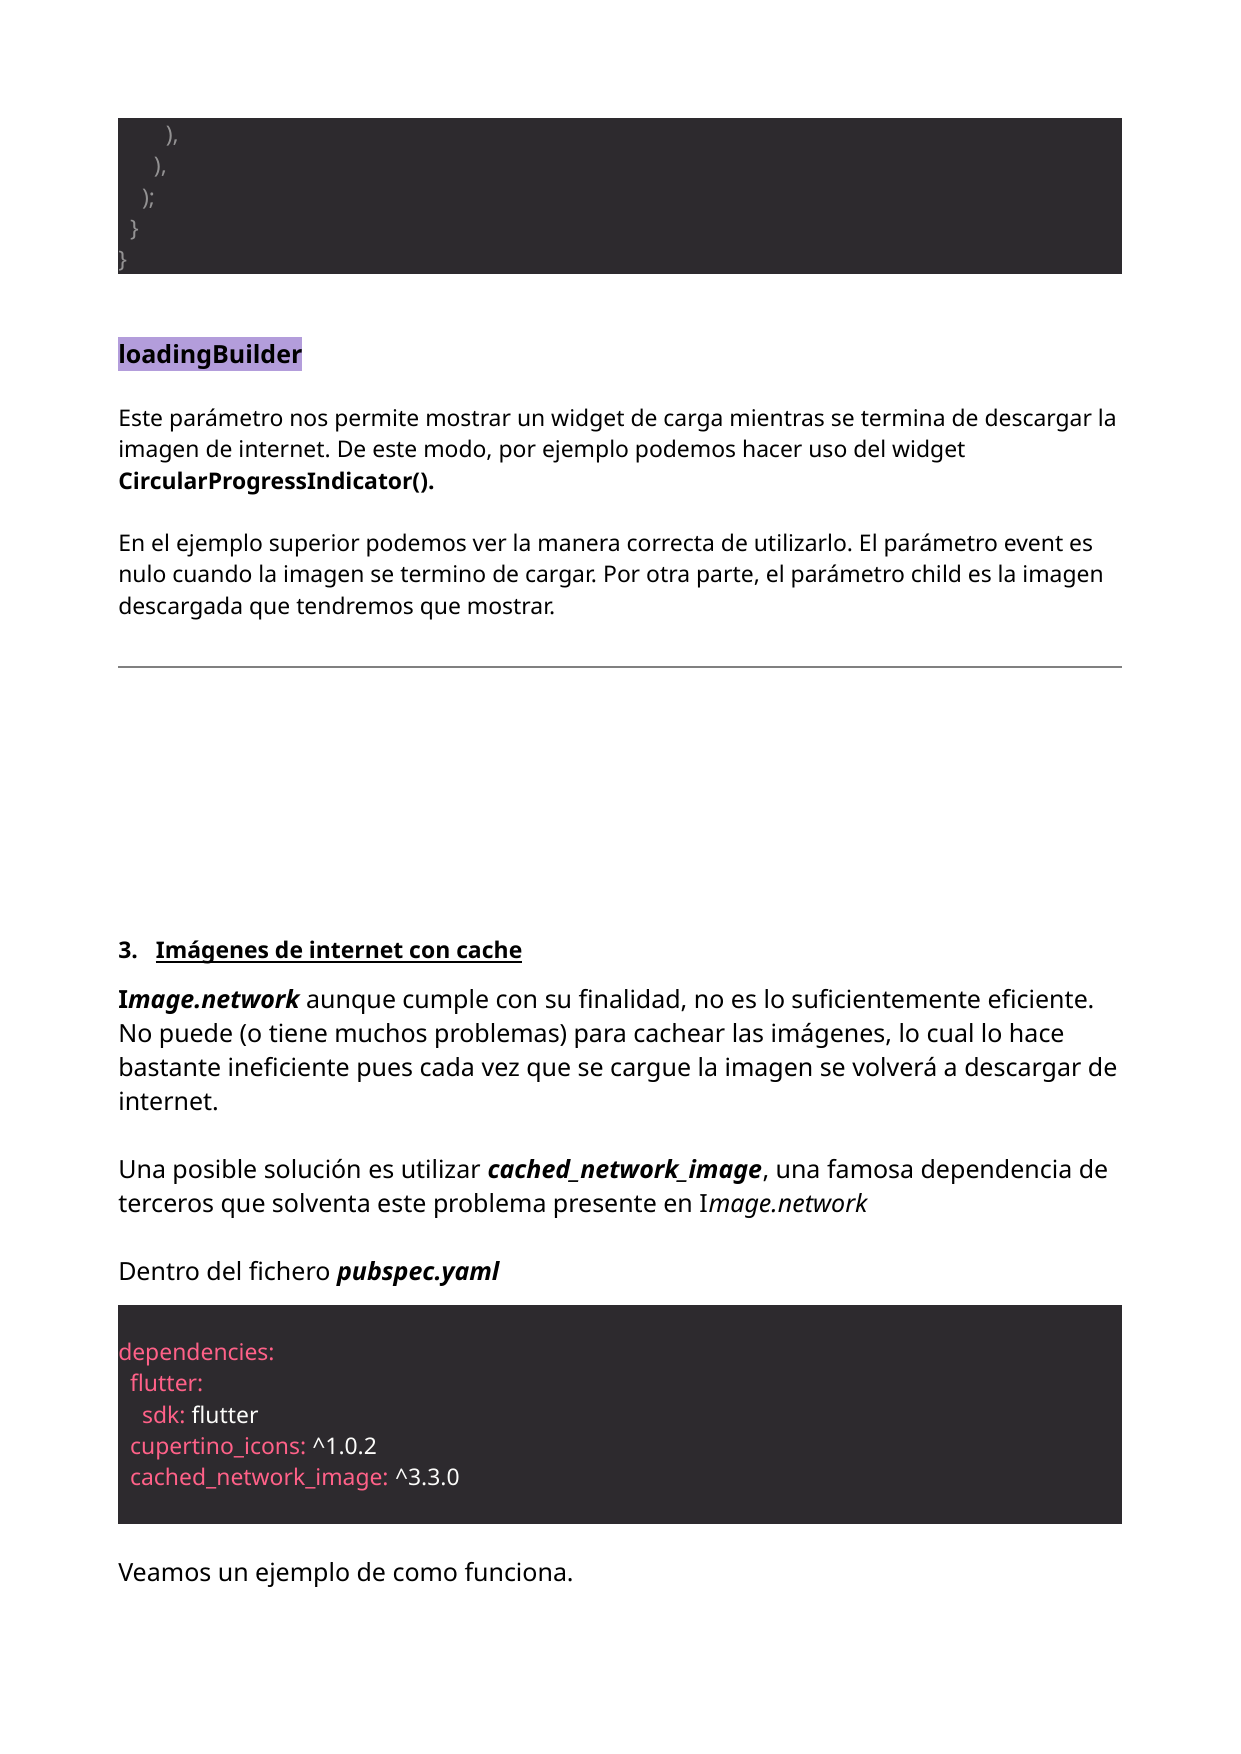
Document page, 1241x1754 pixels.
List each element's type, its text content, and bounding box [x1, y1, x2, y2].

text Image.network aunque cumple con su finalidad, no es lo suficientemente eficiente. No puede (o tiene muchos problemas) para cachear las imágenes, lo cual lo hace bastante ineficiente pues cada vez que se cargue la imagen se volverá a descargar de internet. [118, 981, 1122, 1118]
text Dentro del fichero pubspec.yaml [118, 1254, 1122, 1288]
list Imágenes de internet con cache [118, 934, 1122, 966]
text Veamos un ejemplo de como funciona. [118, 1555, 1122, 1589]
text Este parámetro nos permite mostrar un widget de carga mientras se termina de descargar la imagen de internet. De este modo, por ejemplo podemos hacer uso del widget CircularProgressIndicator(). [118, 402, 1122, 496]
text dependencies: flutter: sdk: flutter cupertino_icons: ^1.0.2 cached_network_image: ^3.3.0 [118, 1305, 1122, 1524]
text En el ejemplo superior podemos ver la manera correcta de utilizarlo. El parámetro event es nulo cuando la imagen se termino de cargar. Por otra parte, el parámetro child es la imagen descargada que tendremos que mostrar. [118, 527, 1122, 621]
text loadingBuilder [118, 337, 1122, 371]
text Una posible solución es utilizar cached_network_image, una famosa dependencia de terceros que solventa este problema presente en Image.network [118, 1152, 1122, 1220]
text ), ), ); } } [118, 118, 1122, 274]
